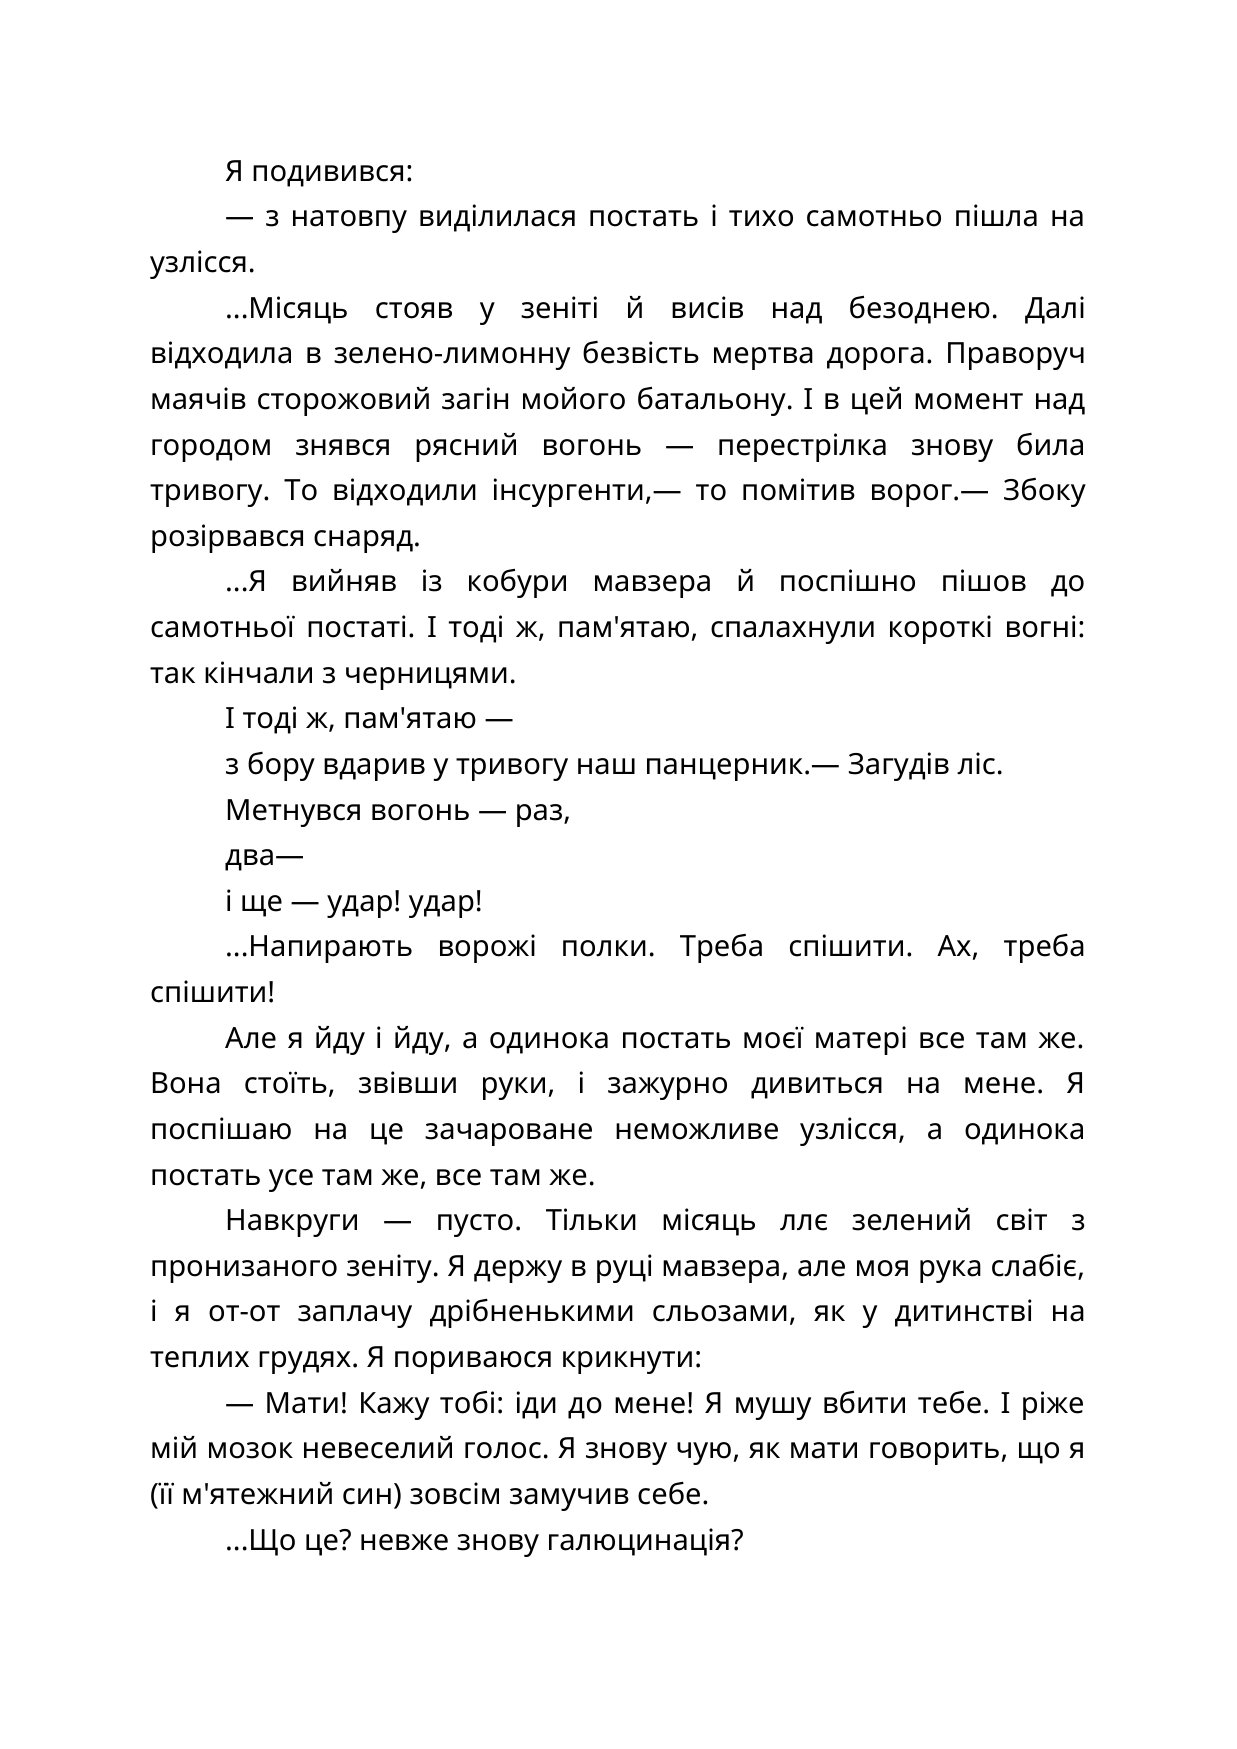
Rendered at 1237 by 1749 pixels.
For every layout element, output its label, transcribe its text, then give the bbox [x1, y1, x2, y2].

text ...Місяць стояв у зеніті й висів над безоднею. Далі відходила в зелено-лимонну безвість мертва дорога. Праворуч маячів сторожовий загін мойого батальону. І в цей момент над городом знявся рясний вогонь — перестрілка знову била тривогу. То відходили інсургенти,— то помітив ворог.— Збоку розірвався снаряд. [150, 287, 1086, 555]
text Але я йду і йду, а одинока постать моєї матері все там же. Вона стоїть, звівши руки, і зажурно дивиться на мене. Я поспішаю на це зачароване неможливе узлісся, а одинока постать усе там же, все там же. [150, 1017, 1086, 1193]
text і ще — удар! удар! [150, 880, 1086, 920]
text з бору вдарив у тривогу наш панцерник.— Загудів ліс. [150, 743, 1086, 783]
text І тоді ж, пам'ятаю — [150, 697, 1086, 737]
text ...Я вийняв із кобури мавзера й поспішно пішов до самотньої постаті. І тоді ж, пам'ятаю, спалахнули короткі вогні: так кінчали з черницями. [150, 561, 1086, 692]
text ...Що це? невже знову галюцинація? [150, 1519, 1086, 1558]
text Метнувся вогонь — раз, [150, 789, 1086, 828]
text Навкруги — пусто. Тільки місяць ллє зелений світ з пронизаного зеніту. Я держу в руці мавзера, але моя рука слабіє, і я от-от заплачу дрібненькими сльозами, як у дитинстві на теплих грудях. Я пориваюся крикнути: [150, 1199, 1086, 1376]
text — Мати! Кажу тобі: іди до мене! Я мушу вбити тебе. І ріже мій мозок невеселий голос. Я знову чую, як мати говорить, що я (її м'ятежний син) зовсім замучив себе. [150, 1382, 1086, 1513]
text два— [150, 834, 1086, 874]
text Я подивився: [150, 150, 1086, 190]
text — з натовпу виділилася постать і тихо самотньо пішла на узлісся. [150, 196, 1086, 281]
text ...Напирають ворожі полки. Треба спішити. Ах, треба спішити! [150, 926, 1086, 1011]
